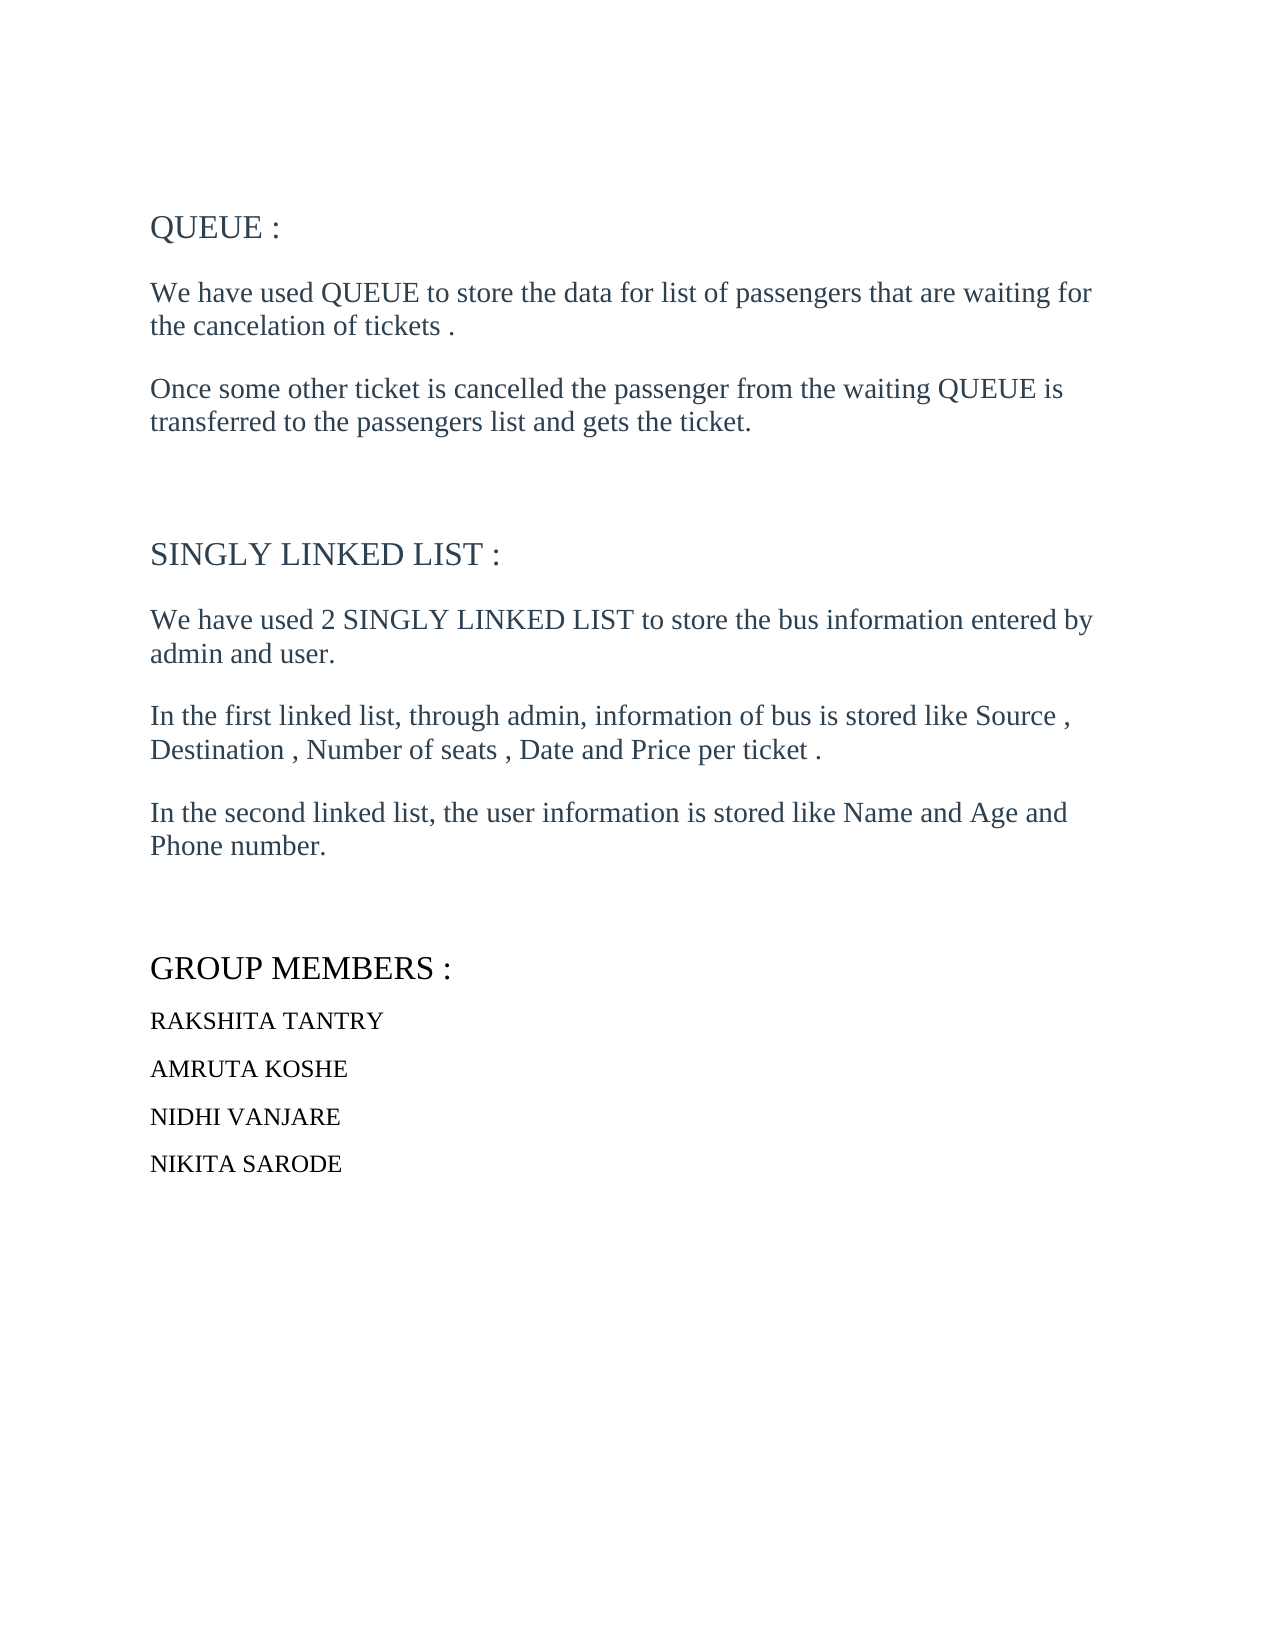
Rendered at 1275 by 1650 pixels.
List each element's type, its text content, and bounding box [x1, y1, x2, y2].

text GROUP MEMBERS : [150, 948, 1125, 986]
text SINGLY LINKED LIST : [150, 535, 1125, 573]
text Once some other ticket is cancelled the passenger from the waiting QUEUE is transferred to the passengers list and gets the ticket. [150, 371, 1125, 438]
text We have used QUEUE to store the data for list of passengers that are waiting for the cancelation of tickets . [150, 275, 1125, 342]
text We have used 2 SINGLY LINKED LIST to store the bus information entered by admin and user. [150, 602, 1125, 669]
text NIKITA SARODE [150, 1149, 1125, 1178]
text QUEUE : [150, 207, 1125, 246]
text In the first linked list, through admin, information of bus is stored like Source , Destination , Number of seats , Date and Price per ticket . [150, 698, 1125, 766]
text In the second linked list, the user information is stored like Name and Age and Phone number. [150, 795, 1125, 862]
text AMRUTA KOSHE [150, 1054, 1125, 1083]
text NIDHI VANJARE [150, 1102, 1125, 1130]
text RAKSHITA TANTRY [150, 1006, 1125, 1035]
